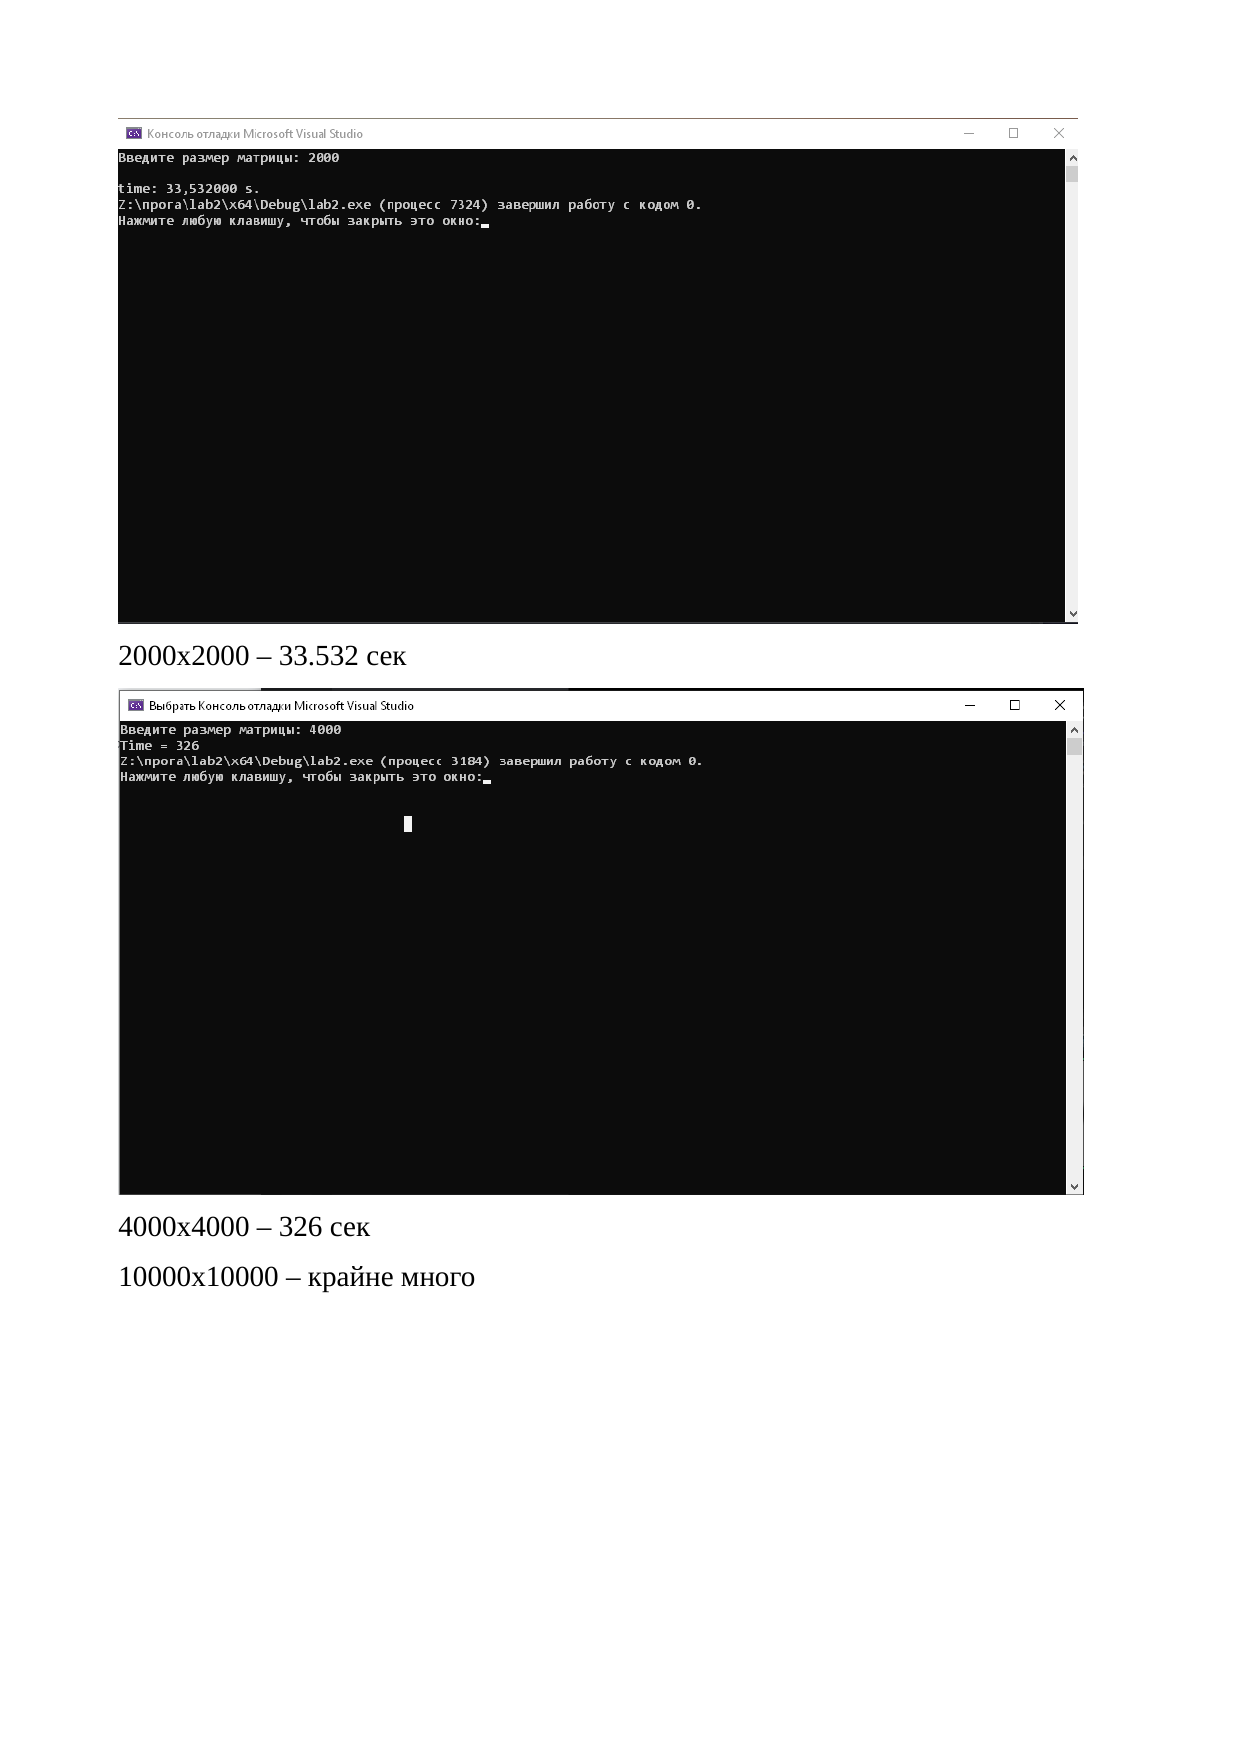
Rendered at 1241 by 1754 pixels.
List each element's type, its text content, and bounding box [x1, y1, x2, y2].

picture [118, 688, 1084, 1195]
picture [118, 118, 1078, 624]
text 2000х2000 – 33.532 сек [118, 638, 1122, 672]
text 4000х4000 – 326 сек [118, 1209, 1122, 1243]
text 10000х10000 – крайне много [118, 1259, 1122, 1293]
